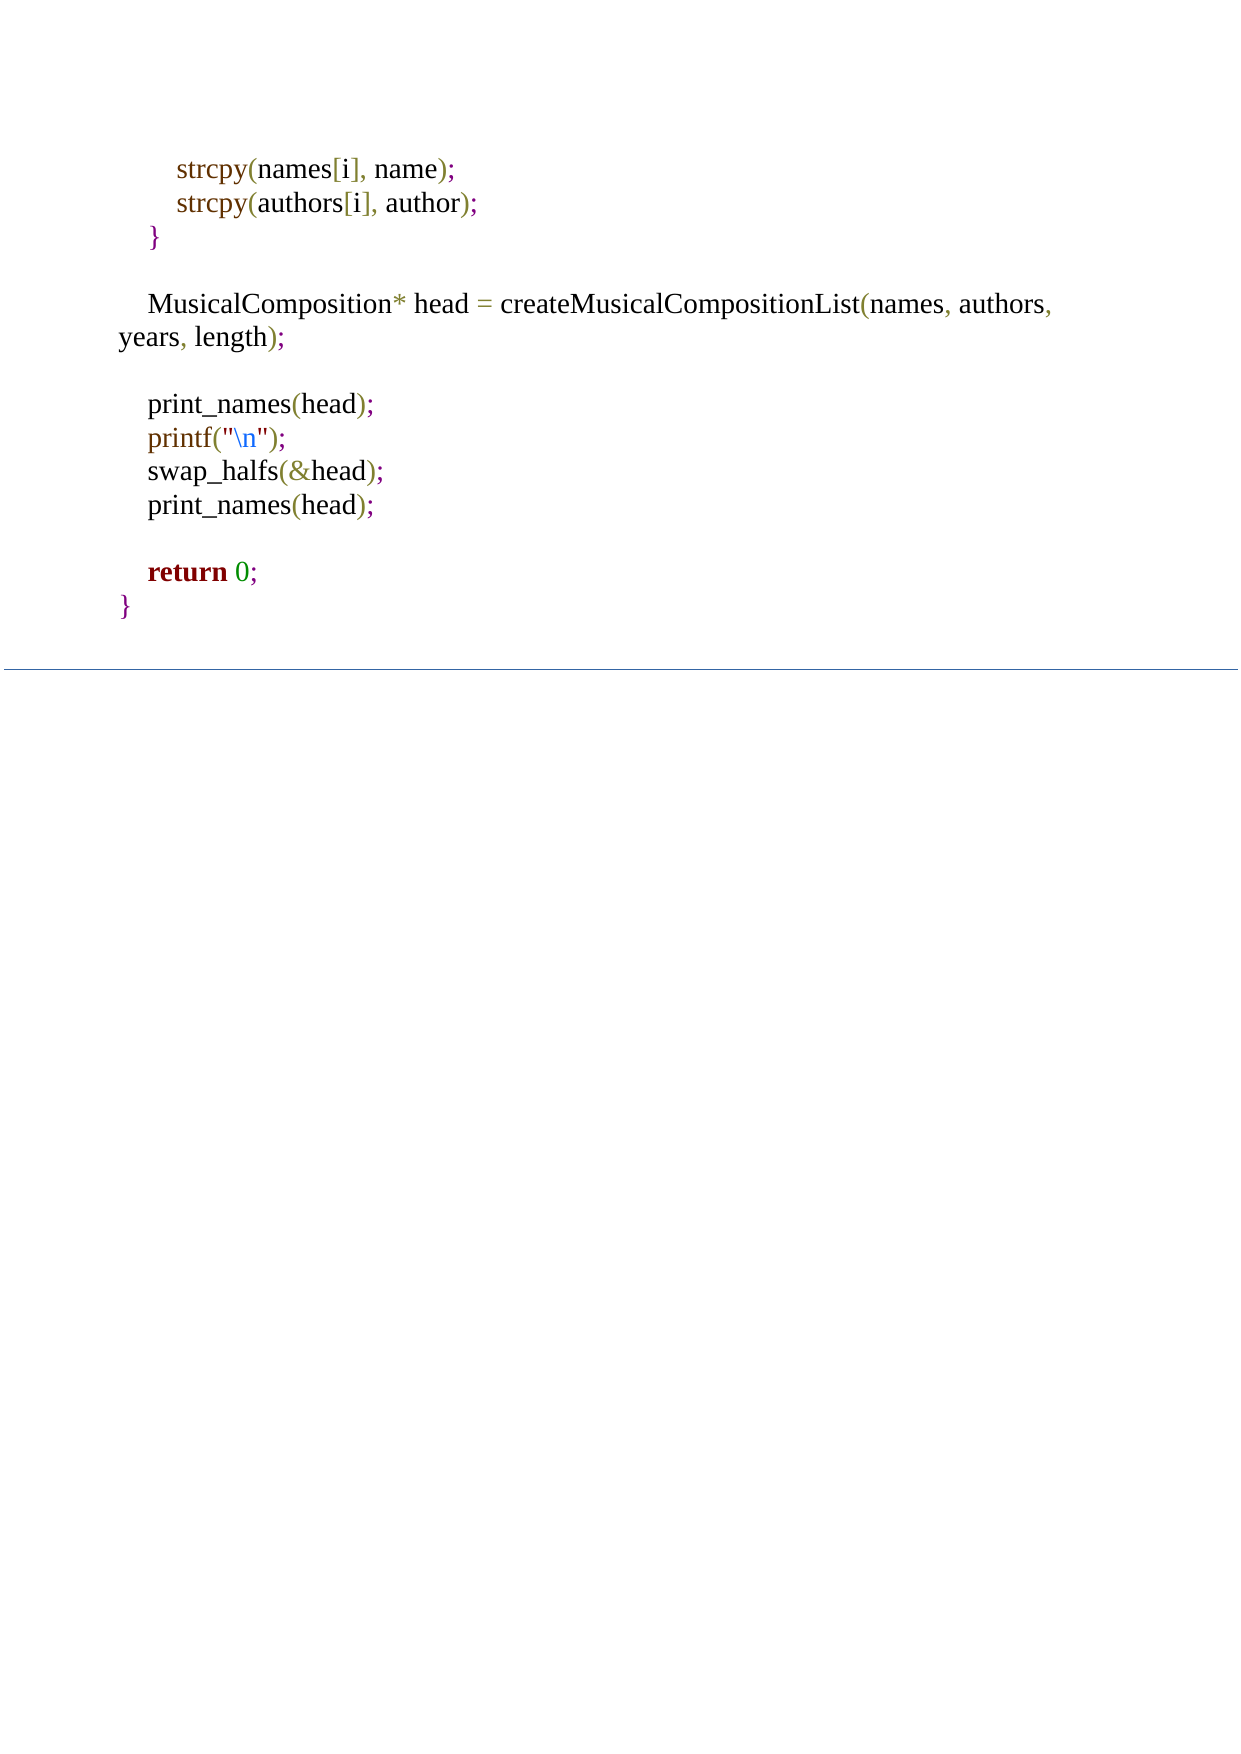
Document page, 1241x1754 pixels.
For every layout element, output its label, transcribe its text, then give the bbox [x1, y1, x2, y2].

text strcpy(names[i], name); [118, 152, 1122, 185]
text printf("\n"); [118, 420, 1122, 453]
text strcpy(authors[i], author); [118, 185, 1122, 219]
text MusicalComposition* head = createMusicalCompositionList(names, authors, years, length); [118, 286, 1122, 353]
text } [118, 219, 1122, 252]
text print_names(head); [118, 487, 1122, 521]
text return 0; [118, 554, 1122, 588]
text print_names(head); [118, 386, 1122, 420]
text swap_halfs(&head); [118, 453, 1122, 487]
text } [118, 588, 1122, 621]
